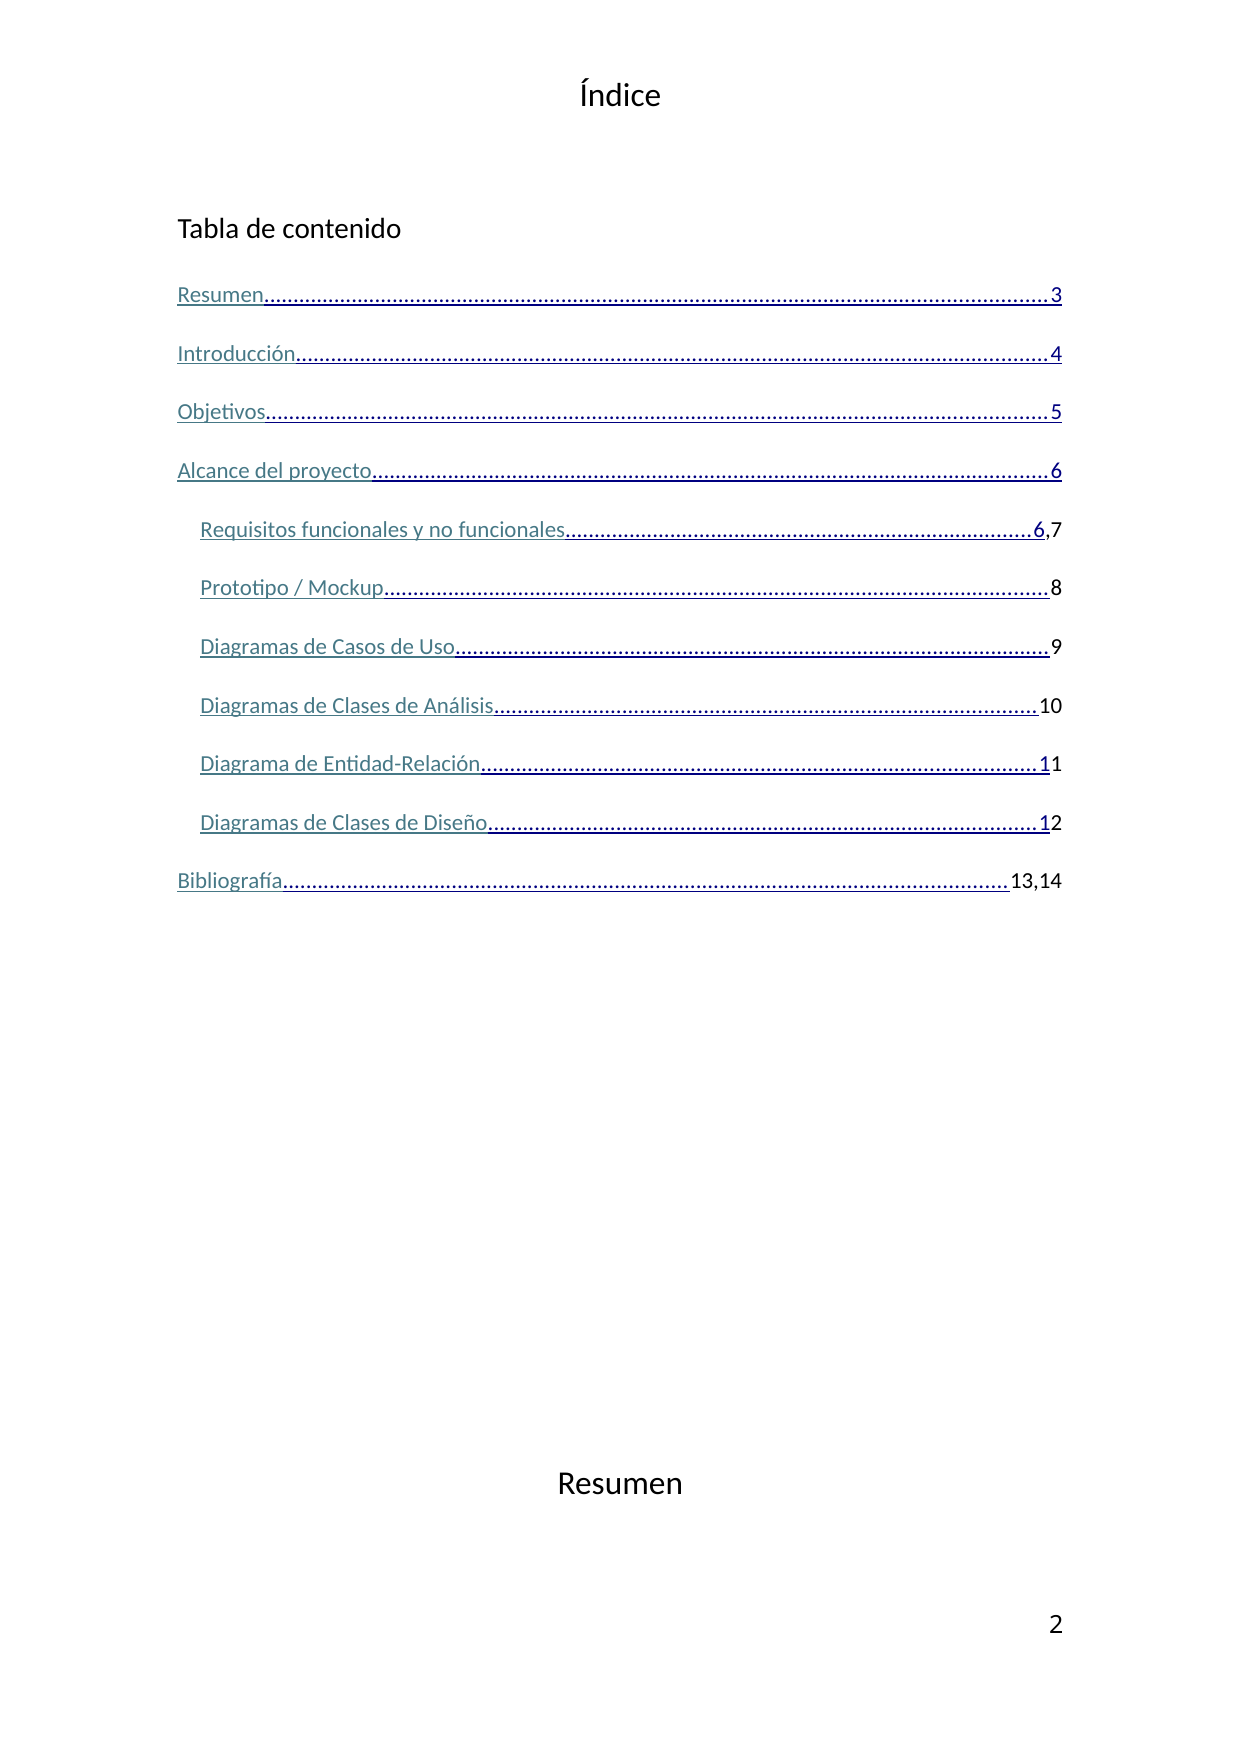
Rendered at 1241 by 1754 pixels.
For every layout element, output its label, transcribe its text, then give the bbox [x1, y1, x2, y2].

text Diagramas de Clases de Análisis 10 [200, 691, 1063, 719]
text Alcance del proyecto 6 [177, 456, 1063, 484]
text Resumen 3 [177, 280, 1063, 308]
text Requisitos funcionales y no funcionales 6,7 [200, 515, 1063, 543]
text Prototipo / Mockup 8 [200, 573, 1063, 601]
text Diagramas de Clases de Diseño 12 [200, 808, 1063, 836]
text Bibliografía 13,14 [177, 867, 1063, 895]
text Introducción 4 [177, 339, 1063, 367]
text Diagrama de Entidad-Relación 11 [200, 749, 1063, 777]
text Objetivos 5 [177, 397, 1063, 426]
text Índice [177, 74, 1063, 114]
text Diagramas de Casos de Uso 9 [200, 632, 1063, 660]
text Tabla de contenido [177, 210, 1063, 246]
subtitle Resumen [177, 1462, 1063, 1503]
